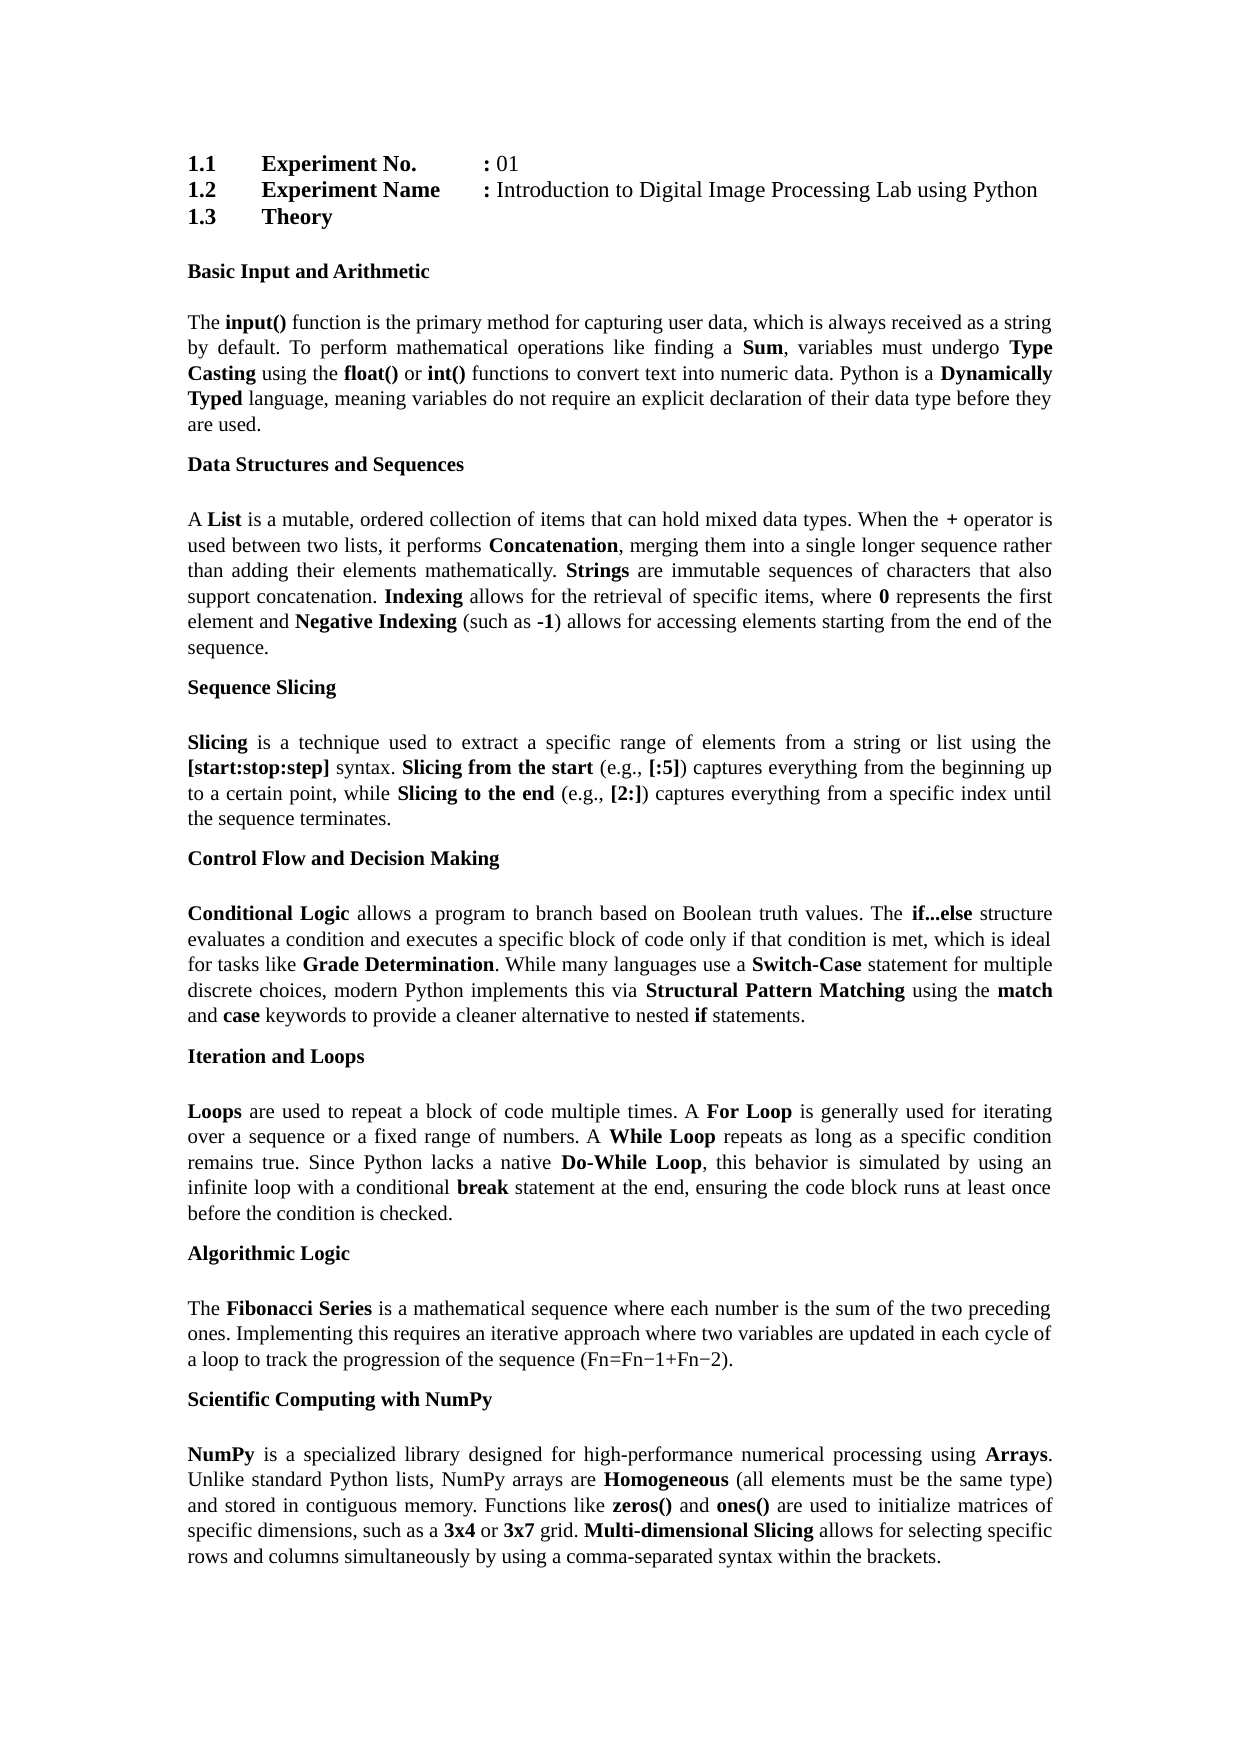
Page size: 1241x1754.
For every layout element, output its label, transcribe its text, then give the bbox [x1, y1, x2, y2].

subtitle Sequence Slicing [187, 674, 1053, 699]
text Conditional Logic allows a program to branch based on Boolean truth values. The if...else structure evaluates a condition and executes a specific block of code only if that condition is met, which is ideal for tasks like Grade Determination. While many languages use a Switch-Case statement for multiple discrete choices, modern Python implements this via Structural Pattern Matching using the match and case keywords to provide a cleaner alternative to nested if statements. [187, 900, 1053, 1028]
subtitle Control Flow and Decision Making [187, 845, 1053, 871]
subtitle Data Structures and Sequences [187, 451, 1053, 477]
text Loops are used to repeat a block of code multiple times. A For Loop is generally used for iterating over a sequence or a fixed range of numbers. A While Loop repeats as long as a specific condition remains true. Since Python lacks a native Do-While Loop, this behavior is simulated by using an infinite loop with a conditional break statement at the end, ensuring the code block runs at least once before the condition is checked. [187, 1098, 1053, 1225]
text NumPy is a specialized library designed for high-performance numerical processing using Arrays. Unlike standard Python lists, NumPy arrays are Homogeneous (all elements must be the same type) and stored in contiguous memory. Functions like zeros() and ones() are used to initialize matrices of specific dimensions, such as a 3x4 or 3x7 grid. Multi-dimensional Slicing allows for selecting specific rows and columns simultaneously by using a comma-separated syntax within the brackets. [187, 1441, 1053, 1568]
subtitle Algorithmic Logic [187, 1240, 1053, 1265]
subtitle Scientific Computing with NumPy [187, 1386, 1053, 1411]
text 1.1 Experiment No. : 01 [187, 150, 1053, 176]
subtitle Basic Input and Arithmetic [187, 258, 1053, 283]
text 1.2 Experiment Name : Introduction to Digital Image Processing Lab using Python [187, 176, 1053, 203]
text The input() function is the primary method for capturing user data, which is always received as a string by default. To perform mathematical operations like finding a Sum, variables must undergo Type Casting using the float() or int() functions to convert text into numeric data. Python is a Dynamically Typed language, meaning variables do not require an explicit declaration of their data type before they are used. [187, 309, 1053, 436]
text Slicing is a technique used to extract a specific range of elements from a string or list using the [start:stop:step] syntax. Slicing from the start (e.g., [:5]) captures everything from the beginning up to a certain point, while Slicing to the end (e.g., [2:]) captures everything from a specific index until the sequence terminates. [187, 729, 1053, 831]
text The Fibonacci Series is a mathematical sequence where each number is the sum of the two preceding ones. Implementing this requires an iterative approach where two variables are updated in each cycle of a loop to track the progression of the sequence (Fn​=Fn−1​+Fn−2​). [187, 1295, 1053, 1371]
subtitle Iteration and Loops [187, 1043, 1053, 1068]
text A List is a mutable, ordered collection of items that can hold mixed data types. When the + operator is used between two lists, it performs Concatenation, merging them into a single longer sequence rather than adding their elements mathematically. Strings are immutable sequences of characters that also support concatenation. Indexing allows for the retrieval of specific items, where 0 represents the first element and Negative Indexing (such as -1) allows for accessing elements starting from the end of the sequence. [187, 506, 1053, 659]
text 1.3 Theory [187, 203, 1053, 229]
